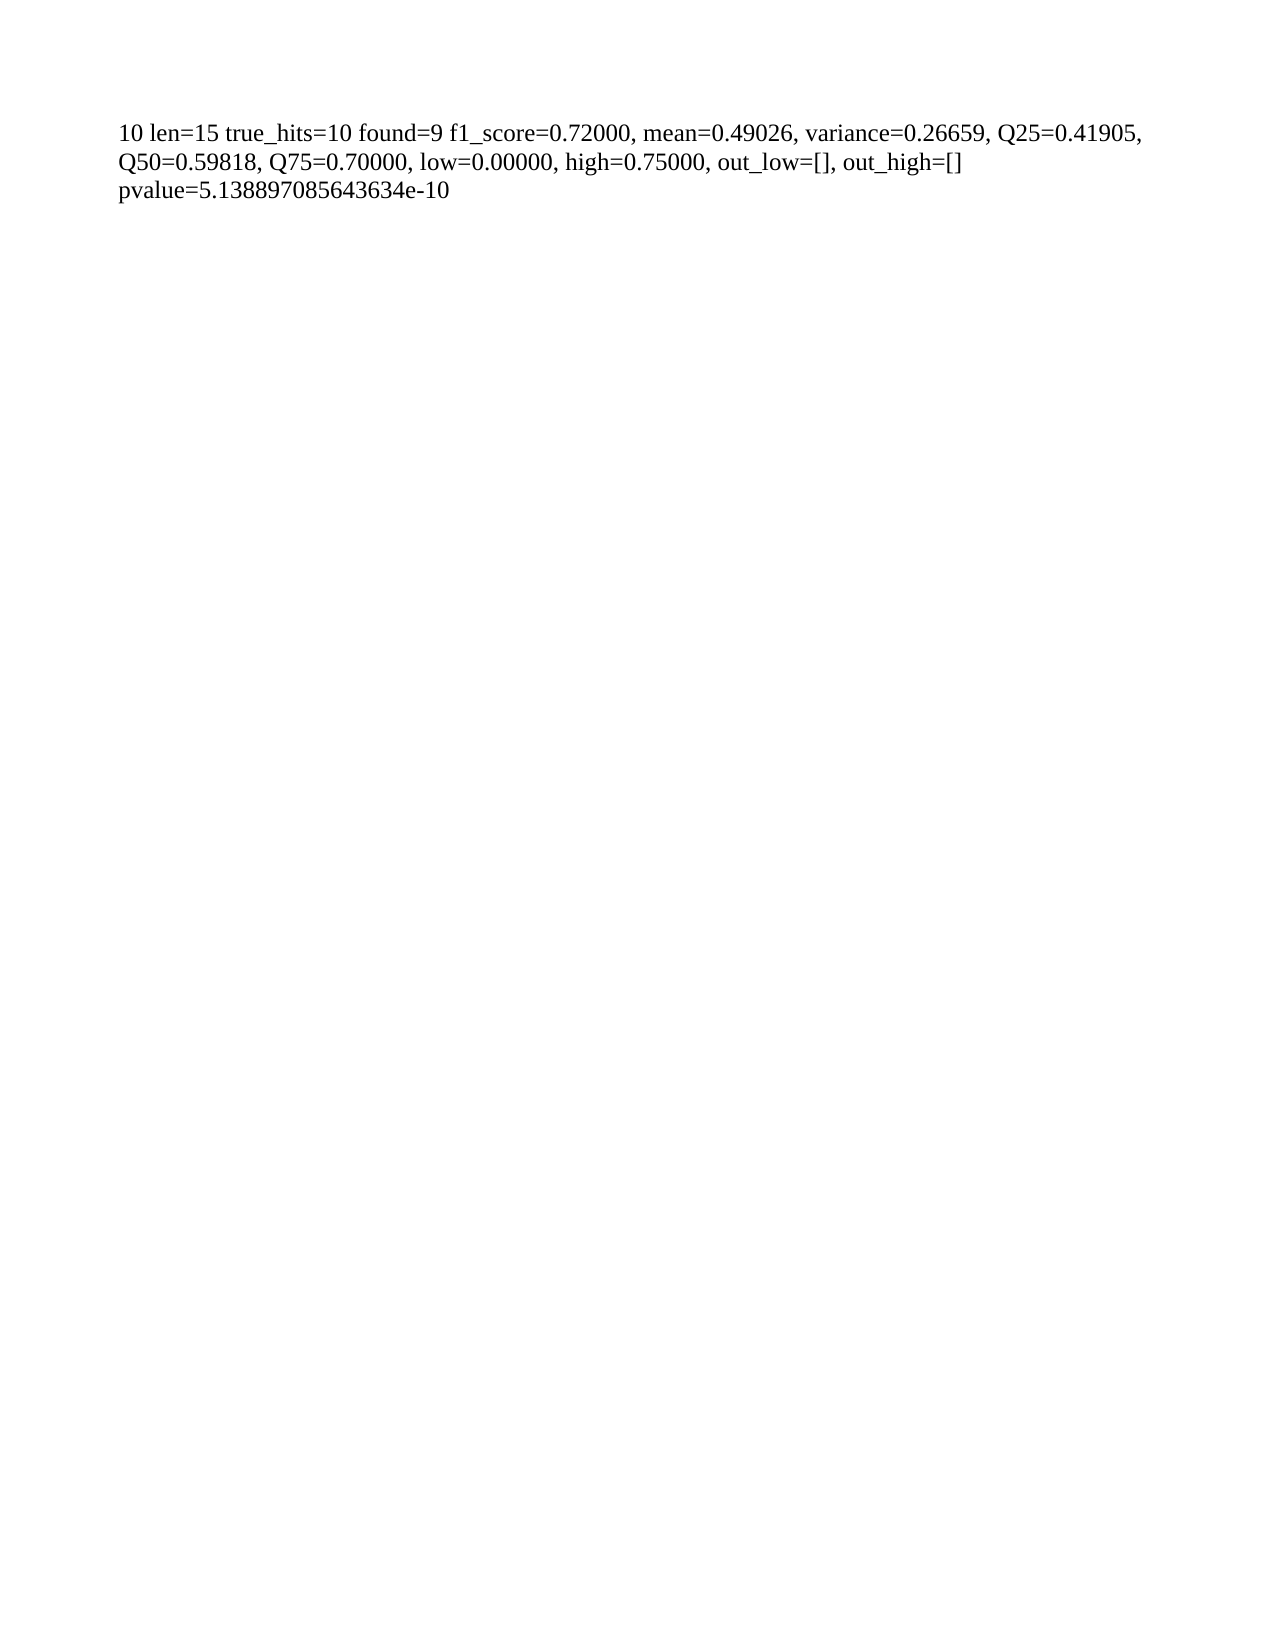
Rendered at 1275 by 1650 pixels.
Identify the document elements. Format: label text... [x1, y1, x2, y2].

text 10 len=15 true_hits=10 found=9 f1_score=0.72000, mean=0.49026, variance=0.26659, Q25=0.41905, Q50=0.59818, Q75=0.70000, low=0.00000, high=0.75000, out_low=[], out_high=[] pvalue=5.138897085643634e-10 [118, 118, 1157, 204]
